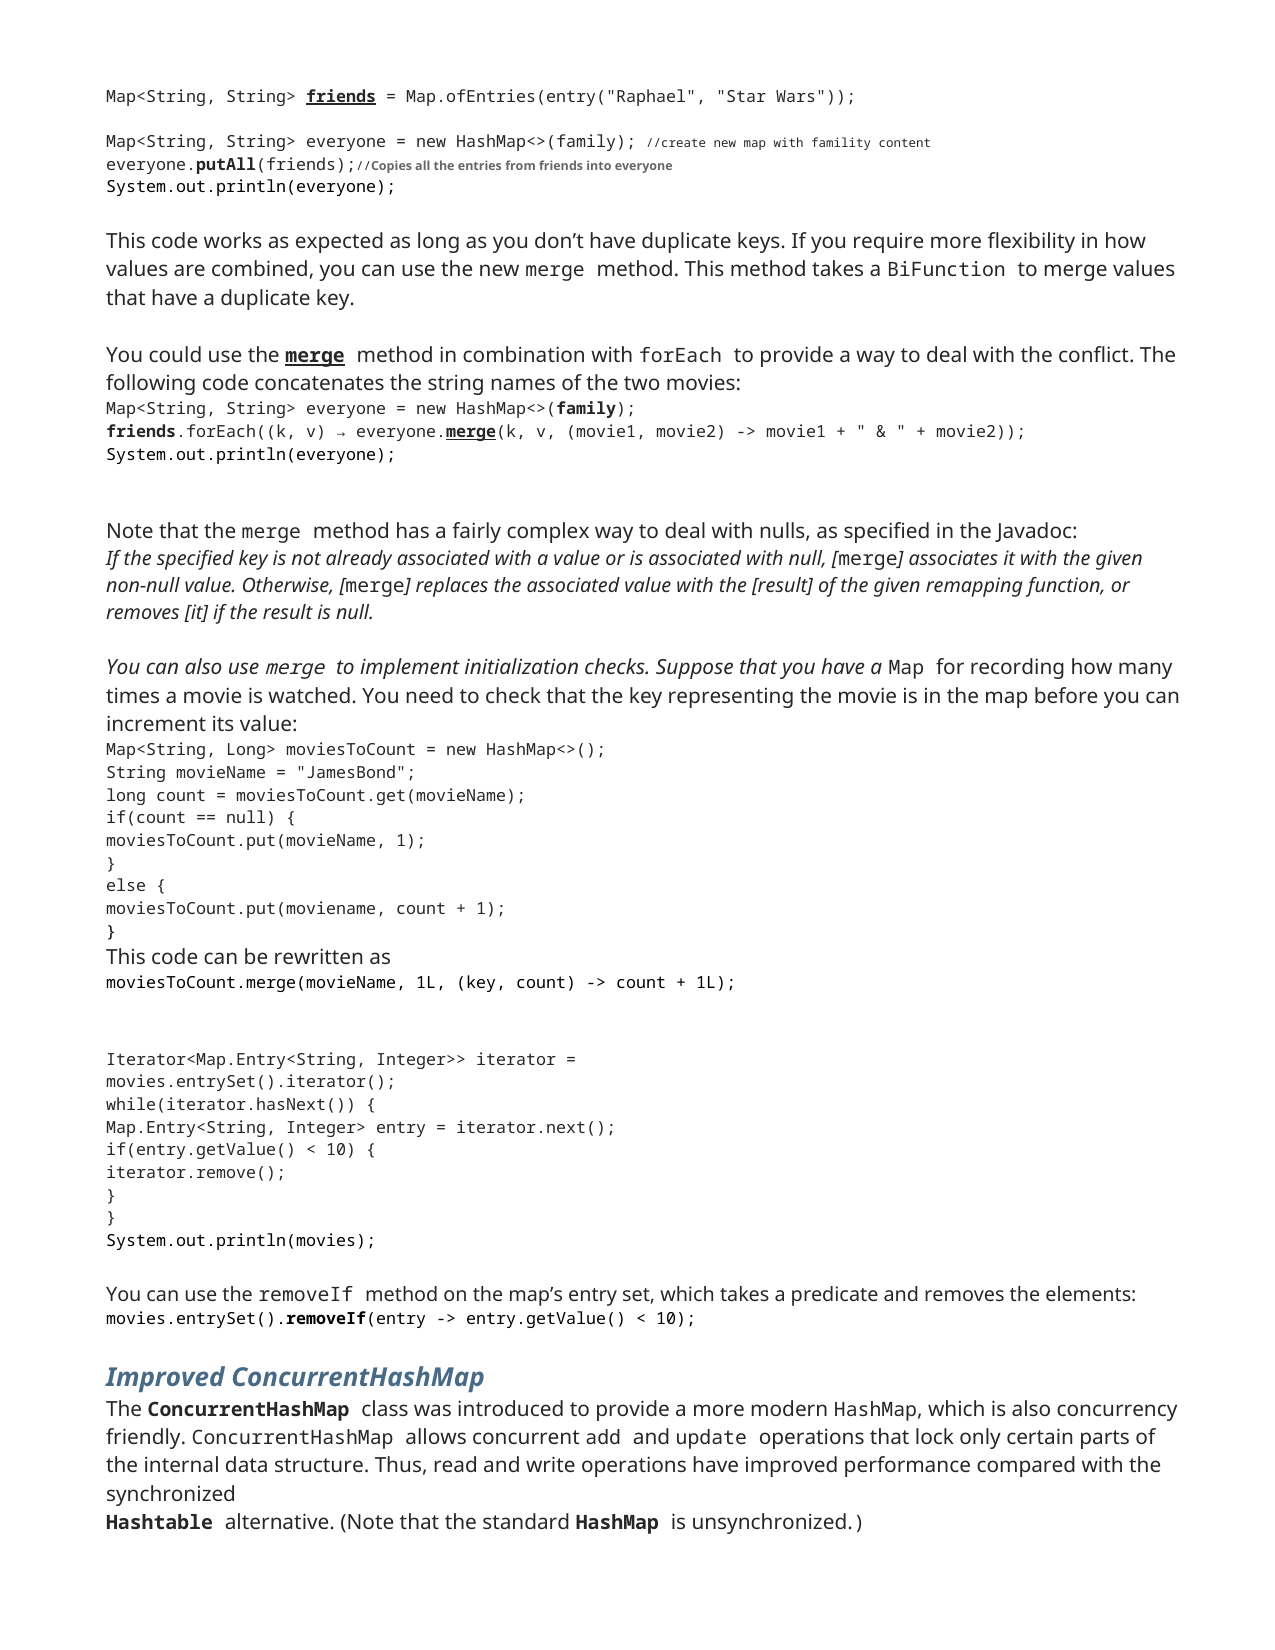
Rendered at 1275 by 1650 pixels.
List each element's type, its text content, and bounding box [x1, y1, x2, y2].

text everyone.putAll(friends);//Copies all the entries from friends into everyone [106, 152, 1190, 175]
text iterator.remove(); [106, 1161, 1190, 1183]
text } [106, 1183, 1190, 1206]
text moviesToCount.put(moviename, count + 1); [106, 897, 1190, 919]
text Map.Entry<String, Integer> entry = iterator.next(); [106, 1115, 1190, 1138]
text friends.forEach((k, v) → everyone.merge(k, v, (movie1, movie2) -> movie1 + " & " + movie2)); [106, 419, 1190, 442]
text } [106, 919, 1190, 942]
text Note that the merge method has a fairly complex way to deal with nulls, as specified in the Javadoc: [106, 516, 1190, 544]
text movies.entrySet().iterator(); [106, 1070, 1190, 1093]
text Iterator<Map.Entry<String, Integer>> iterator = [106, 1047, 1190, 1070]
text Hashtable alternative. (Note that the standard HashMap is unsynchronized.) [106, 1507, 1190, 1536]
text The ConcurrentHashMap class was introduced to provide a more modern HashMap, which is also concurrency friendly. ConcurrentHashMap allows concurrent add and update operations that lock only certain parts of the internal data structure. Thus, read and write operations have improved performance compared with the synchronized [106, 1394, 1190, 1507]
text Map<String, String> friends = Map.ofEntries(entry("Raphael", "Star Wars")); [106, 84, 1190, 107]
text You can also use merge to implement initialization checks. Suppose that you have a Map for recording how many times a movie is watched. You need to check that the key representing the movie is in the map before you can increment its value: [106, 652, 1190, 738]
text long count = moviesToCount.get(movieName); [106, 783, 1190, 806]
text String movieName = "JamesBond"; [106, 760, 1190, 783]
text If the specified key is not already associated with a value or is associated with null, [merge] associates it with the given non-null value. Otherwise, [merge] replaces the associated value with the [result] of the given remapping function, or removes [it] if the result is null. [106, 544, 1190, 625]
text Map<String, String> everyone = new HashMap<>(family); //create new map with famility content [106, 129, 1190, 152]
text This code can be rewritten as [106, 942, 1190, 971]
text movies.entrySet().removeIf(entry -> entry.getValue() < 10); [106, 1307, 1190, 1330]
text } [106, 851, 1190, 874]
text Map<String, String> everyone = new HashMap<>(family); [106, 397, 1190, 419]
text System.out.println(everyone); [106, 175, 1190, 198]
text moviesToCount.merge(movieName, 1L, (key, count) -> count + 1L); [106, 971, 1190, 993]
text System.out.println(everyone); [106, 442, 1190, 465]
text if(count == null) { [106, 806, 1190, 828]
text Improved ConcurrentHashMap [106, 1358, 1190, 1394]
text moviesToCount.put(movieName, 1); [106, 828, 1190, 851]
text while(iterator.hasNext()) { [106, 1093, 1190, 1115]
text Map<String, Long> moviesToCount = new HashMap<>(); [106, 738, 1190, 760]
text You can use the removeIf method on the map’s entry set, which takes a predicate and removes the elements: [106, 1280, 1190, 1307]
text if(entry.getValue() < 10) { [106, 1138, 1190, 1161]
text else { [106, 874, 1190, 897]
text System.out.println(movies); [106, 1229, 1190, 1252]
text } [106, 1206, 1190, 1229]
text You could use the merge method in combination with forEach to provide a way to deal with the conflict. The following code concatenates the string names of the two movies: [106, 340, 1190, 397]
text This code works as expected as long as you don’t have duplicate keys. If you require more flexibility in how values are combined, you can use the new merge method. This method takes a BiFunction to merge values that have a duplicate key. [106, 226, 1190, 311]
